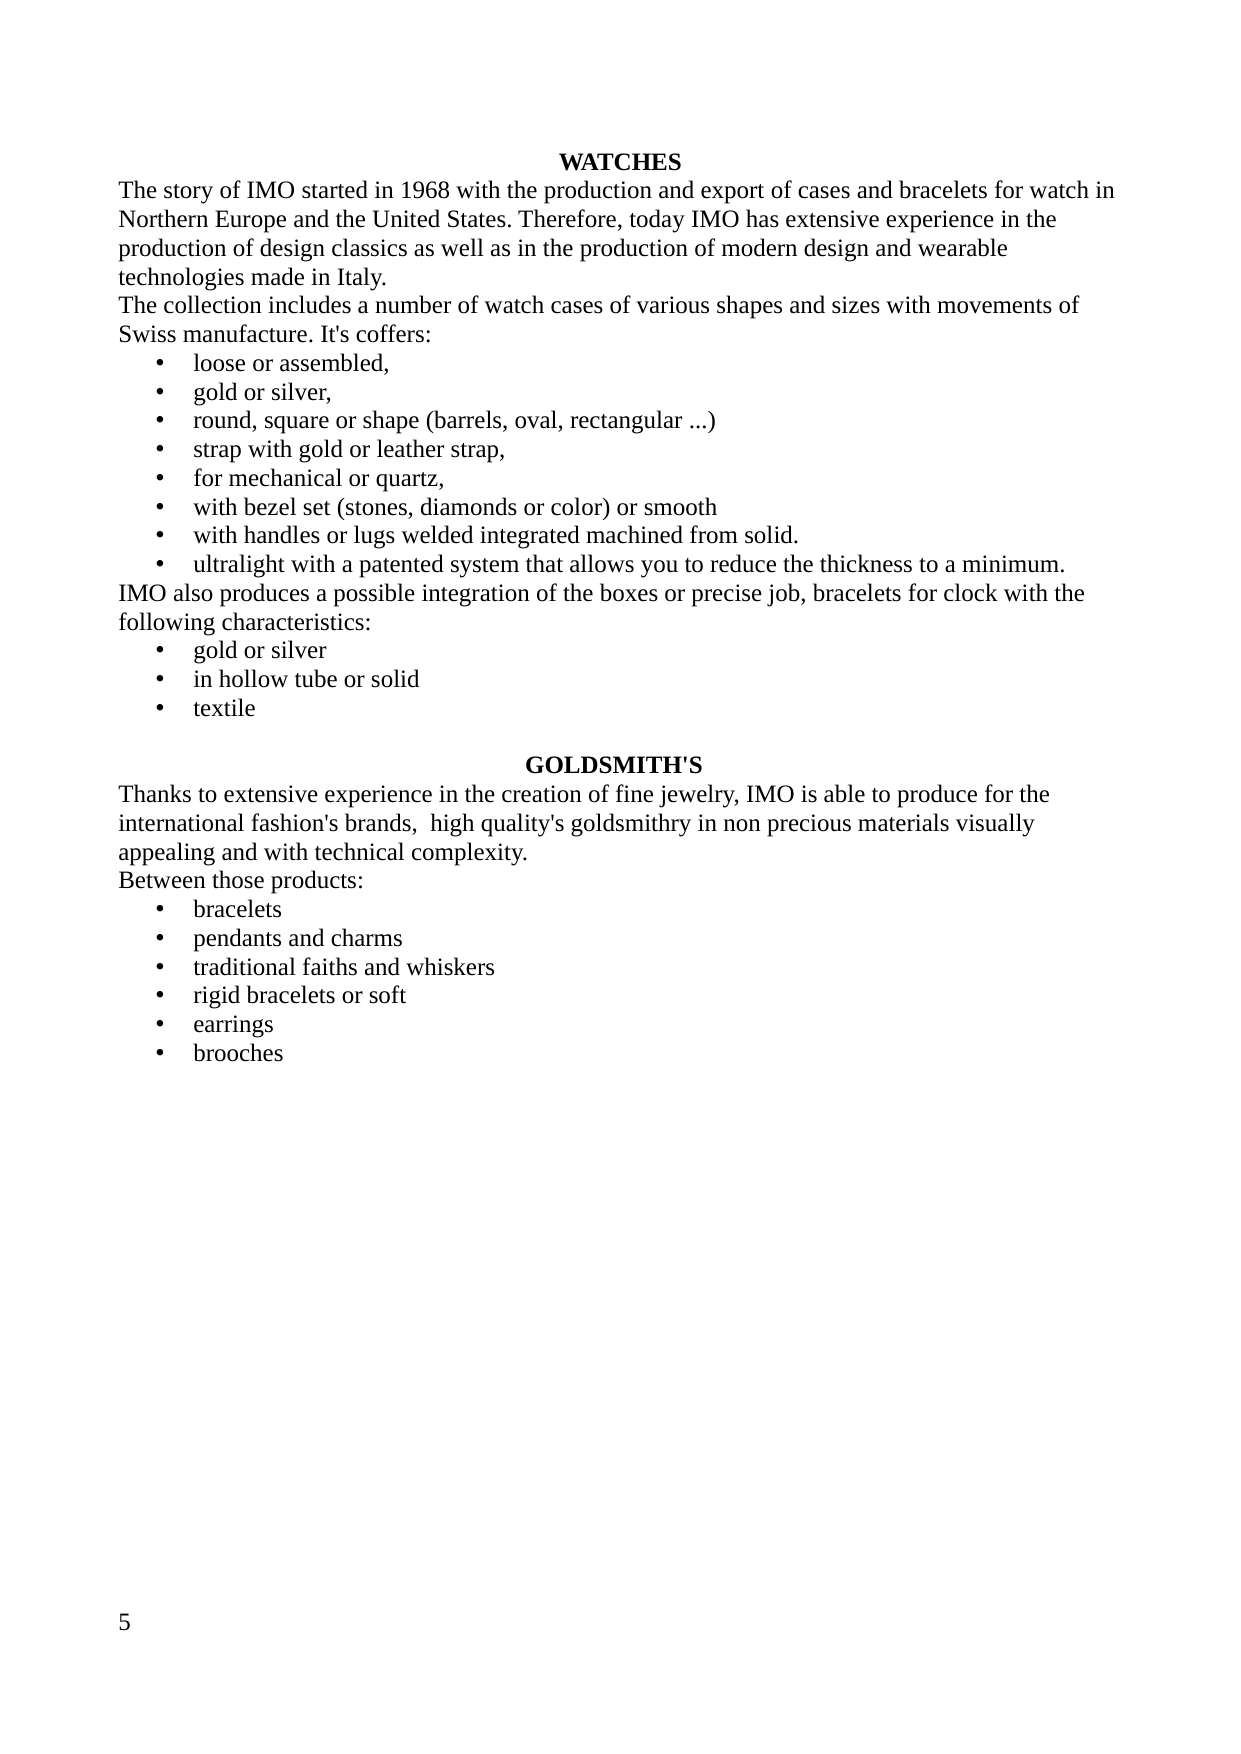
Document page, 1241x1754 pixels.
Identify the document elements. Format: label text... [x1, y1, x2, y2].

list loose or assembled, [156, 348, 1122, 377]
list for mechanical or quartz, [156, 463, 1122, 492]
text Between those products: [118, 866, 1122, 894]
list with bezel set (stones, diamonds or color) or smooth [156, 492, 1122, 521]
list ultralight with a patented system that allows you to reduce the thickness to a minimum. [156, 549, 1122, 578]
list earrings [156, 1009, 1122, 1038]
list textile [156, 693, 1122, 722]
text IMO also produces a possible integration of the boxes or precise job, bracelets for clock with the following characteristics: [118, 578, 1122, 636]
list traditional faiths and whiskers [156, 952, 1122, 981]
list rigid bracelets or soft [156, 981, 1122, 1009]
text Thanks to extensive experience in the creation of fine jewelry, IMO is able to produce for the international fashion's brands, high quality's goldsmithry in non precious materials visually appealing and with technical complexity. [118, 779, 1122, 866]
list gold or silver, [156, 377, 1122, 406]
text The story of IMO started in 1968 with the production and export of cases and bracelets for watch in Northern Europe and the United States. Therefore, today IMO has extensive experience in the production of design classics as well as in the production of modern design and wearable technologies made in Italy. [118, 176, 1122, 291]
text GOLDSMITH'S [118, 751, 1122, 779]
text WATCHES [118, 147, 1122, 176]
list brooches [156, 1038, 1122, 1067]
list gold or silver [156, 636, 1122, 664]
list in hollow tube or solid [156, 664, 1122, 693]
list round, square or shape (barrels, oval, rectangular ...) [156, 406, 1122, 434]
list bracelets [156, 894, 1122, 923]
text The collection includes a number of watch cases of various shapes and sizes with movements of Swiss manufacture. It's coffers: [118, 291, 1122, 348]
list pendants and charms [156, 923, 1122, 952]
list strap with gold or leather strap, [156, 434, 1122, 463]
list with handles or lugs welded integrated machined from solid. [156, 521, 1122, 549]
